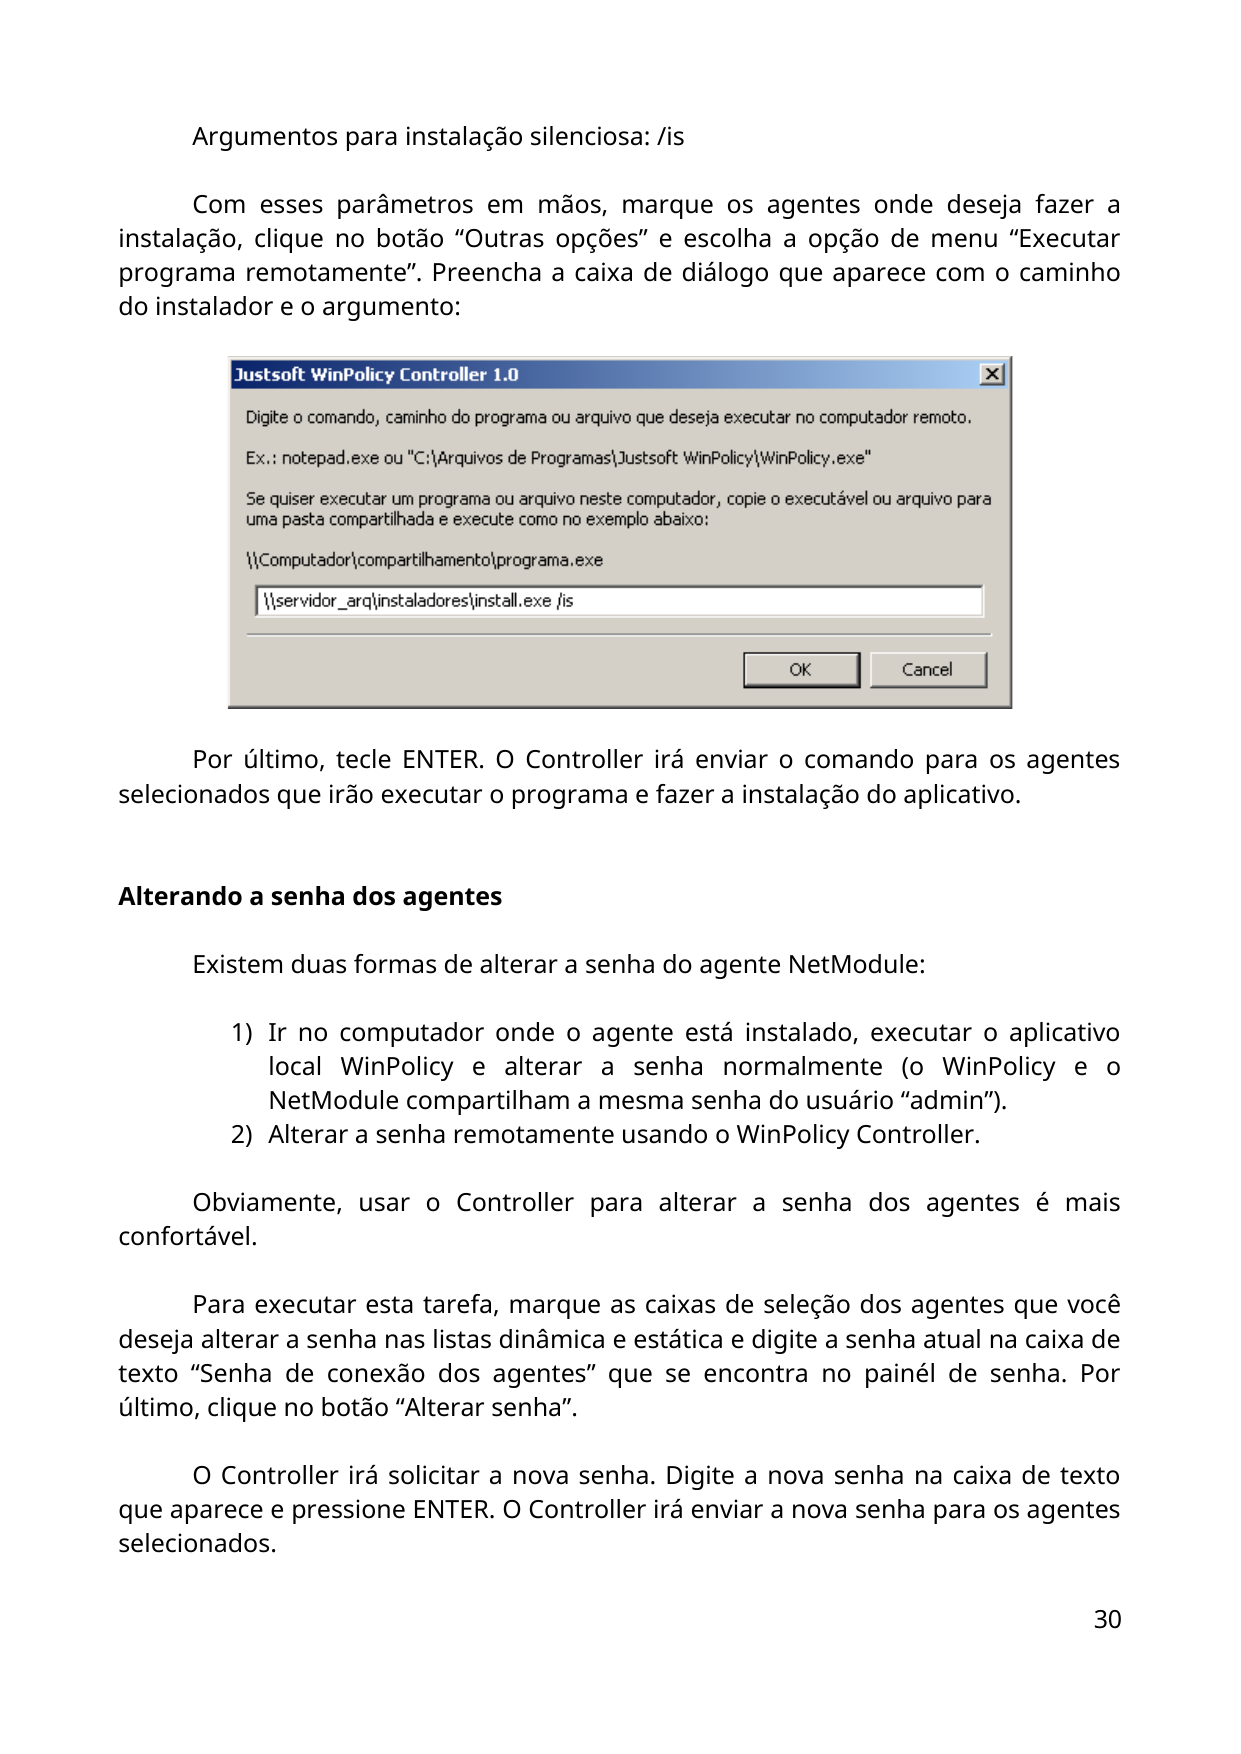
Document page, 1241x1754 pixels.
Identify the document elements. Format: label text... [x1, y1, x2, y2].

list Alterar a senha remotamente usando o WinPolicy Controller. [231, 1117, 1122, 1151]
text Obviamente, usar o Controller para alterar a senha dos agentes é mais confortável. [118, 1185, 1122, 1253]
text O Controller irá solicitar a nova senha. Digite a nova senha na caixa de texto que aparece e pressione ENTER. O Controller irá enviar a nova senha para os agentes selecionados. [118, 1457, 1122, 1560]
text Argumentos para instalação silenciosa: /is [118, 118, 1122, 152]
text Para executar esta tarefa, marque as caixas de seleção dos agentes que você deseja alterar a senha nas listas dinâmica e estática e digite a senha atual na caixa de texto “Senha de conexão dos agentes” que se encontra no painél de senha. Por último, clique no botão “Alterar senha”. [118, 1287, 1122, 1423]
text Alterando a senha dos agentes [118, 878, 1122, 912]
text Com esses parâmetros em mãos, marque os agentes onde deseja fazer a instalação, clique no botão “Outras opções” e escolha a opção de menu “Executar programa remotamente”. Preencha a caixa de diálogo que aparece com o caminho do instalador e o argumento: [118, 186, 1122, 322]
text Por último, tecle ENTER. O Controller irá enviar o comando para os agentes selecionados que irão executar o programa e fazer a instalação do aplicativo. [118, 742, 1122, 810]
picture [227, 356, 1013, 709]
text Existem duas formas de alterar a senha do agente NetModule: [118, 947, 1122, 981]
list Ir no computador onde o agente está instalado, executar o aplicativo local WinPolicy e alterar a senha normalmente (o WinPolicy e o NetModule compartilham a mesma senha do usuário “admin”). [231, 1015, 1122, 1117]
